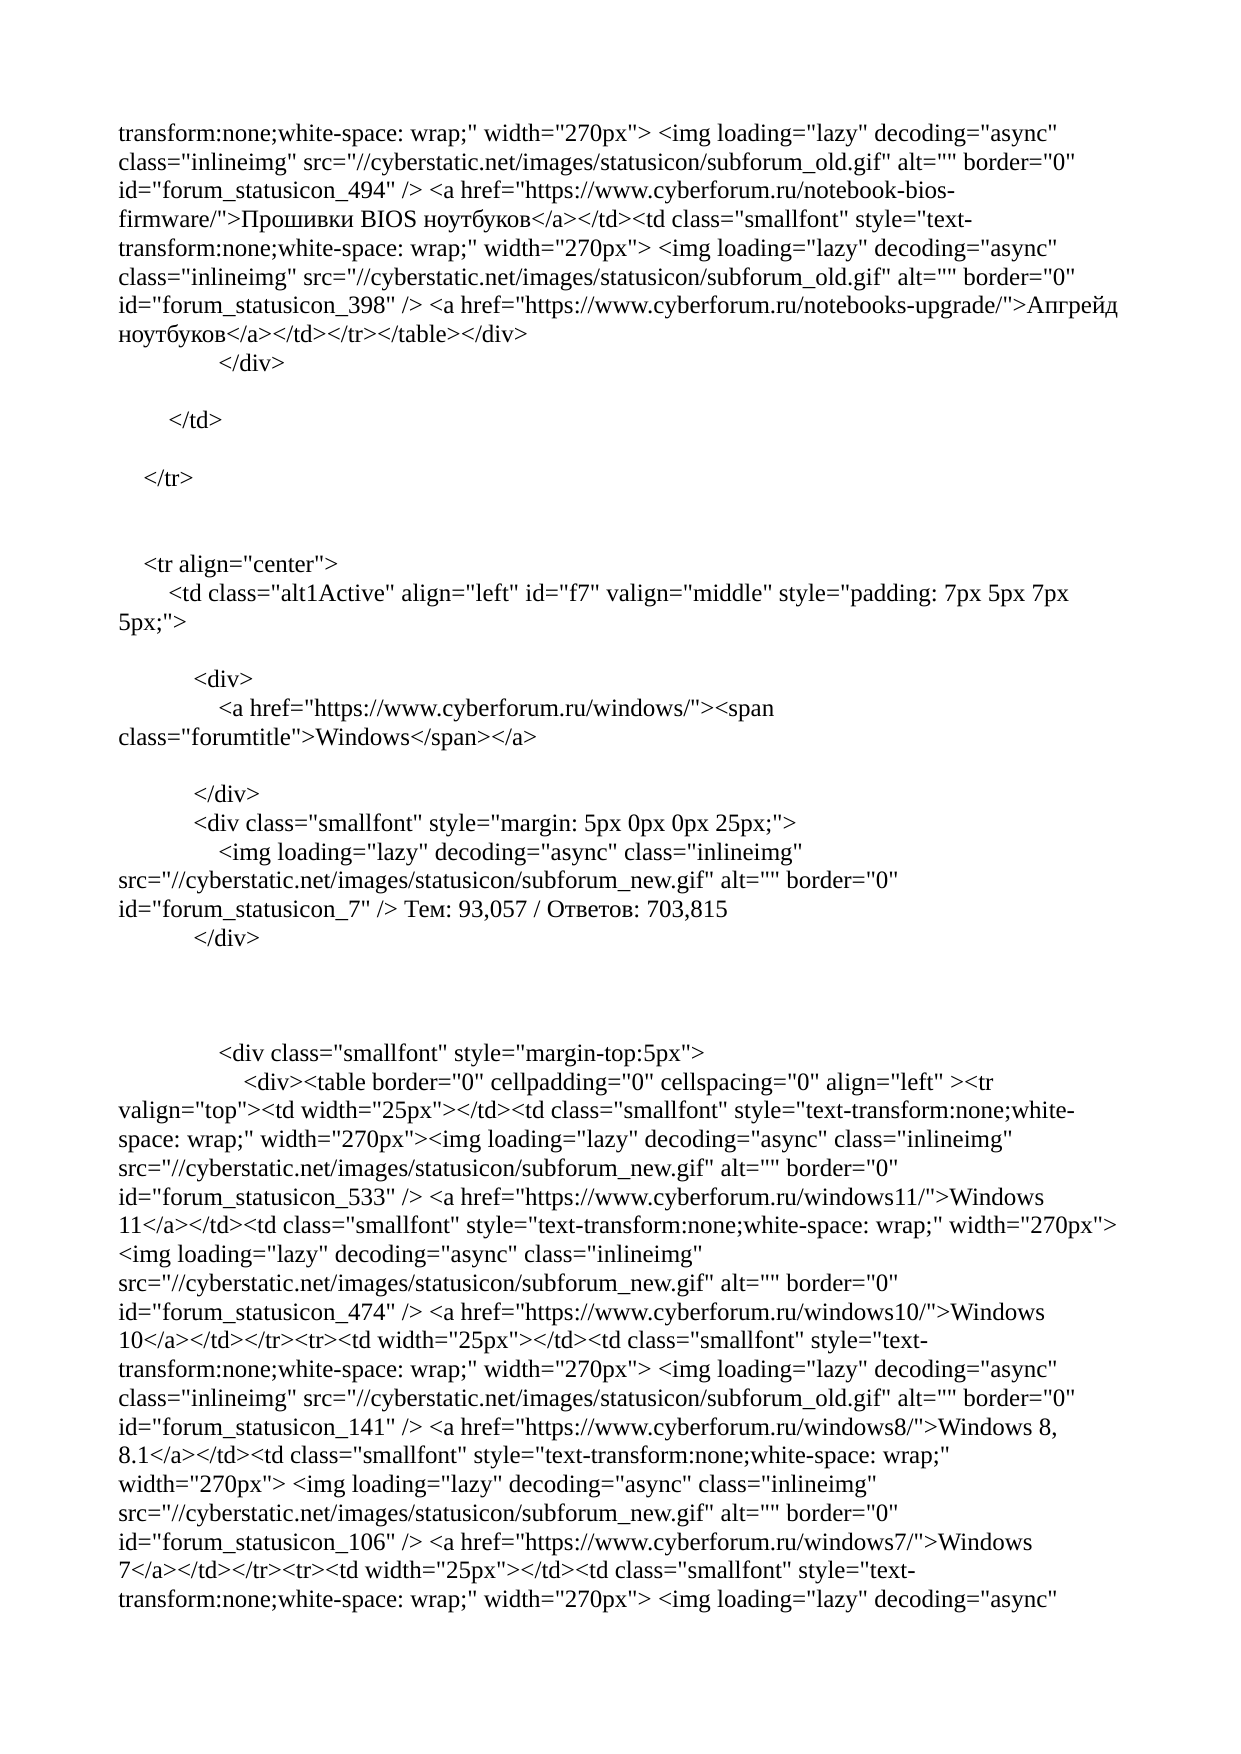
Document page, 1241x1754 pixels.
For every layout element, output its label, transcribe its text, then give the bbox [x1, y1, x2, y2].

text transform:none;white-space: wrap;" width="270px"> <img loading="lazy" decoding="async" class="inlineimg" src="//cyberstatic.net/images/statusicon/subforum_old.gif" alt="" border="0" id="forum_statusicon_494" /> <a href="https://www.cyberforum.ru/notebook-bios-firmware/">Прошивки BIOS ноутбуков</a></td><td class="smallfont" style="text-transform:none;white-space: wrap;" width="270px"> <img loading="lazy" decoding="async" class="inlineimg" src="//cyberstatic.net/images/statusicon/subforum_old.gif" alt="" border="0" id="forum_statusicon_398" /> <a href="https://www.cyberforum.ru/notebooks-upgrade/">Апгрейд ноутбуков</a></td></tr></table></div> [118, 118, 1122, 348]
text </div> [118, 923, 1122, 952]
text <div><table border="0" cellpadding="0" cellspacing="0" align="left" ><tr valign="top"><td width="25px"></td><td class="smallfont" style="text-transform:none;white-space: wrap;" width="270px"><img loading="lazy" decoding="async" class="inlineimg" src="//cyberstatic.net/images/statusicon/subforum_new.gif" alt="" border="0" id="forum_statusicon_533" /> <a href="https://www.cyberforum.ru/windows11/">Windows 11</a></td><td class="smallfont" style="text-transform:none;white-space: wrap;" width="270px"> <img loading="lazy" decoding="async" class="inlineimg" src="//cyberstatic.net/images/statusicon/subforum_new.gif" alt="" border="0" id="forum_statusicon_474" /> <a href="https://www.cyberforum.ru/windows10/">Windows 10</a></td></tr><tr><td width="25px"></td><td class="smallfont" style="text-transform:none;white-space: wrap;" width="270px"> <img loading="lazy" decoding="async" class="inlineimg" src="//cyberstatic.net/images/statusicon/subforum_old.gif" alt="" border="0" id="forum_statusicon_141" /> <a href="https://www.cyberforum.ru/windows8/">Windows 8, 8.1</a></td><td class="smallfont" style="text-transform:none;white-space: wrap;" width="270px"> <img loading="lazy" decoding="async" class="inlineimg" src="//cyberstatic.net/images/statusicon/subforum_new.gif" alt="" border="0" id="forum_statusicon_106" /> <a href="https://www.cyberforum.ru/windows7/">Windows 7</a></td></tr><tr><td width="25px"></td><td class="smallfont" style="text-transform:none;white-space: wrap;" width="270px"> <img loading="lazy" decoding="async" [118, 1067, 1122, 1613]
text </div> [118, 348, 1122, 377]
text <td class="alt1Active" align="left" id="f7" valign="middle" style="padding: 7px 5px 7px 5px;"> [118, 578, 1122, 636]
text </tr> [118, 463, 1122, 492]
text <img loading="lazy" decoding="async" class="inlineimg" src="//cyberstatic.net/images/statusicon/subforum_new.gif" alt="" border="0" id="forum_statusicon_7" /> Тем: 93,057 / Ответов: 703,815 [118, 837, 1122, 923]
text <tr align="center"> [118, 549, 1122, 578]
text <div> [118, 664, 1122, 693]
text <div class="smallfont" style="margin: 5px 0px 0px 25px;"> [118, 808, 1122, 837]
text </td> [118, 406, 1122, 434]
text <div class="smallfont" style="margin-top:5px"> [118, 1038, 1122, 1067]
text </div> [118, 779, 1122, 808]
text <a href="https://www.cyberforum.ru/windows/"><span class="forumtitle">Windows</span></a> [118, 693, 1122, 751]
